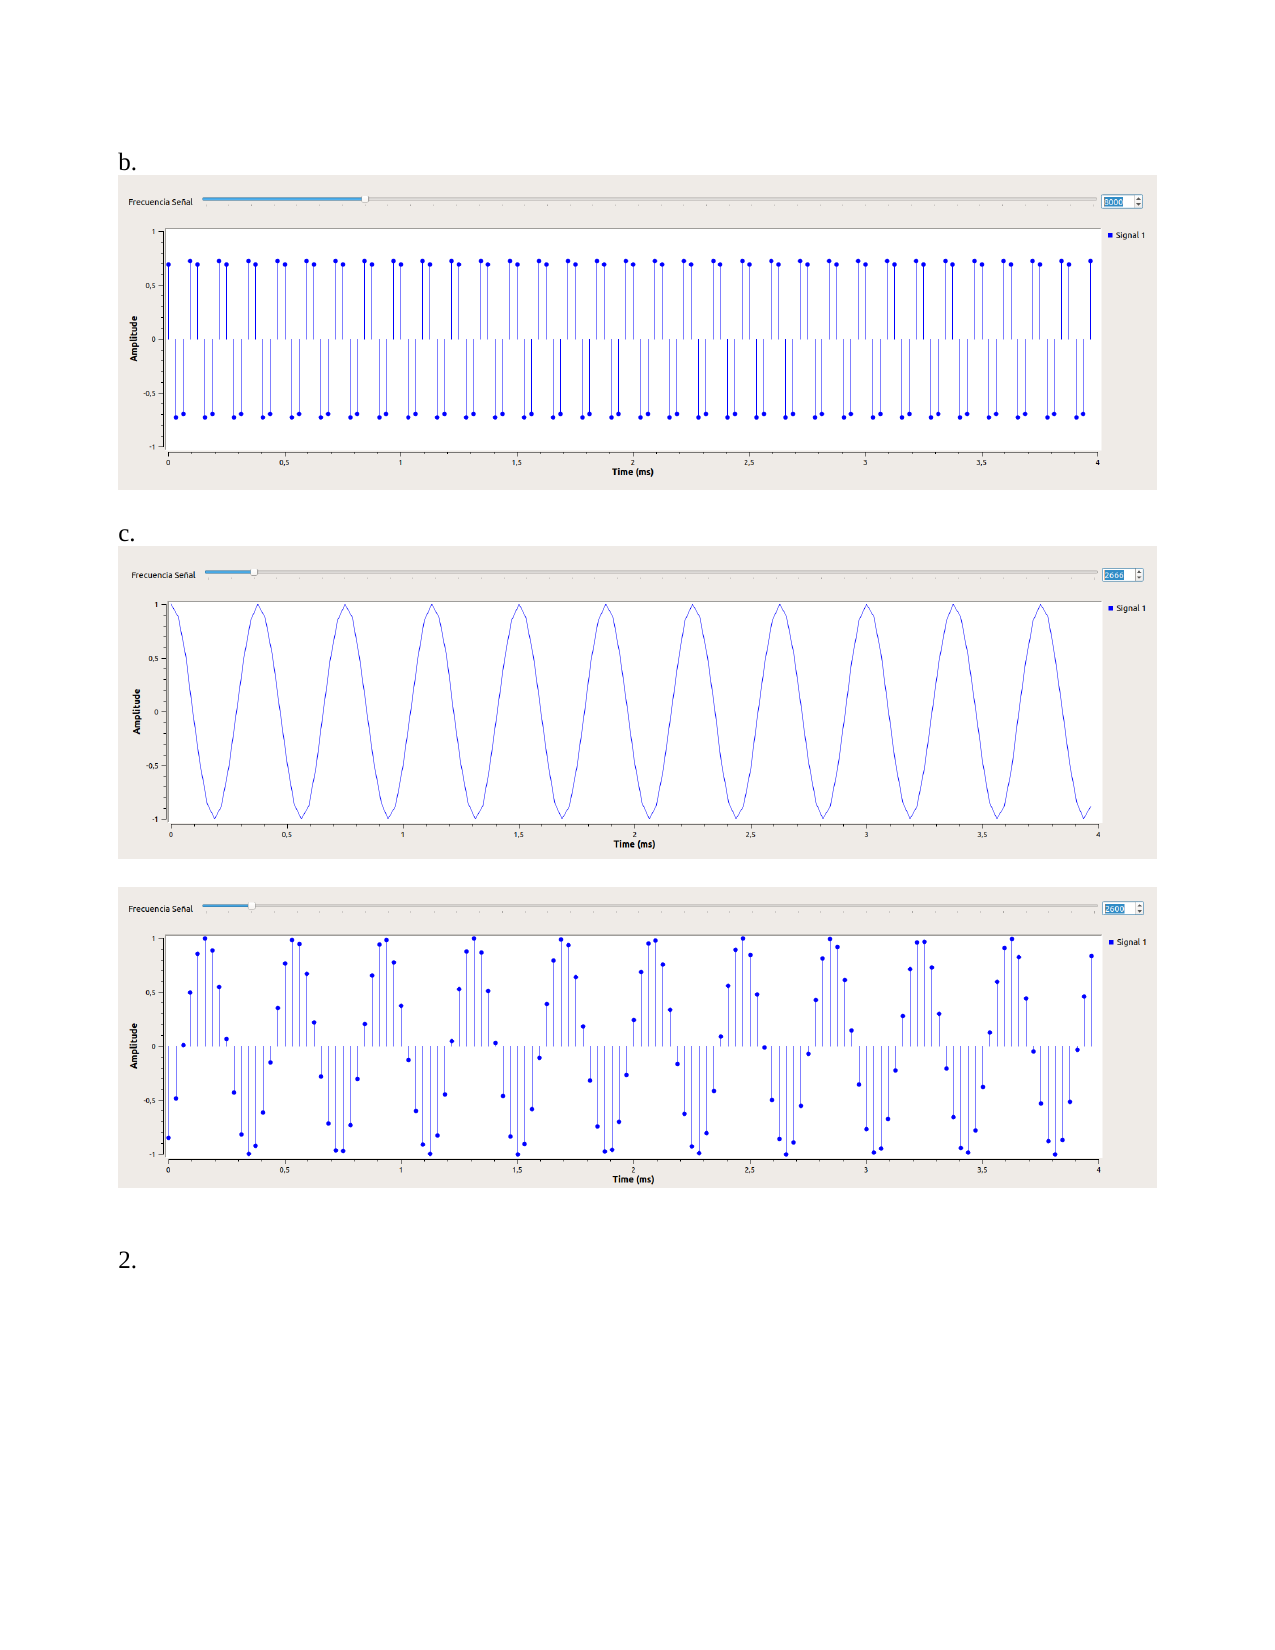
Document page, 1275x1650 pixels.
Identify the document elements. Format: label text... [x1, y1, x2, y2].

picture [118, 546, 1157, 859]
picture [118, 887, 1157, 1188]
text c. [118, 518, 1157, 546]
text b. [118, 147, 1157, 175]
text 2. [118, 1245, 1157, 1273]
picture [118, 175, 1157, 490]
